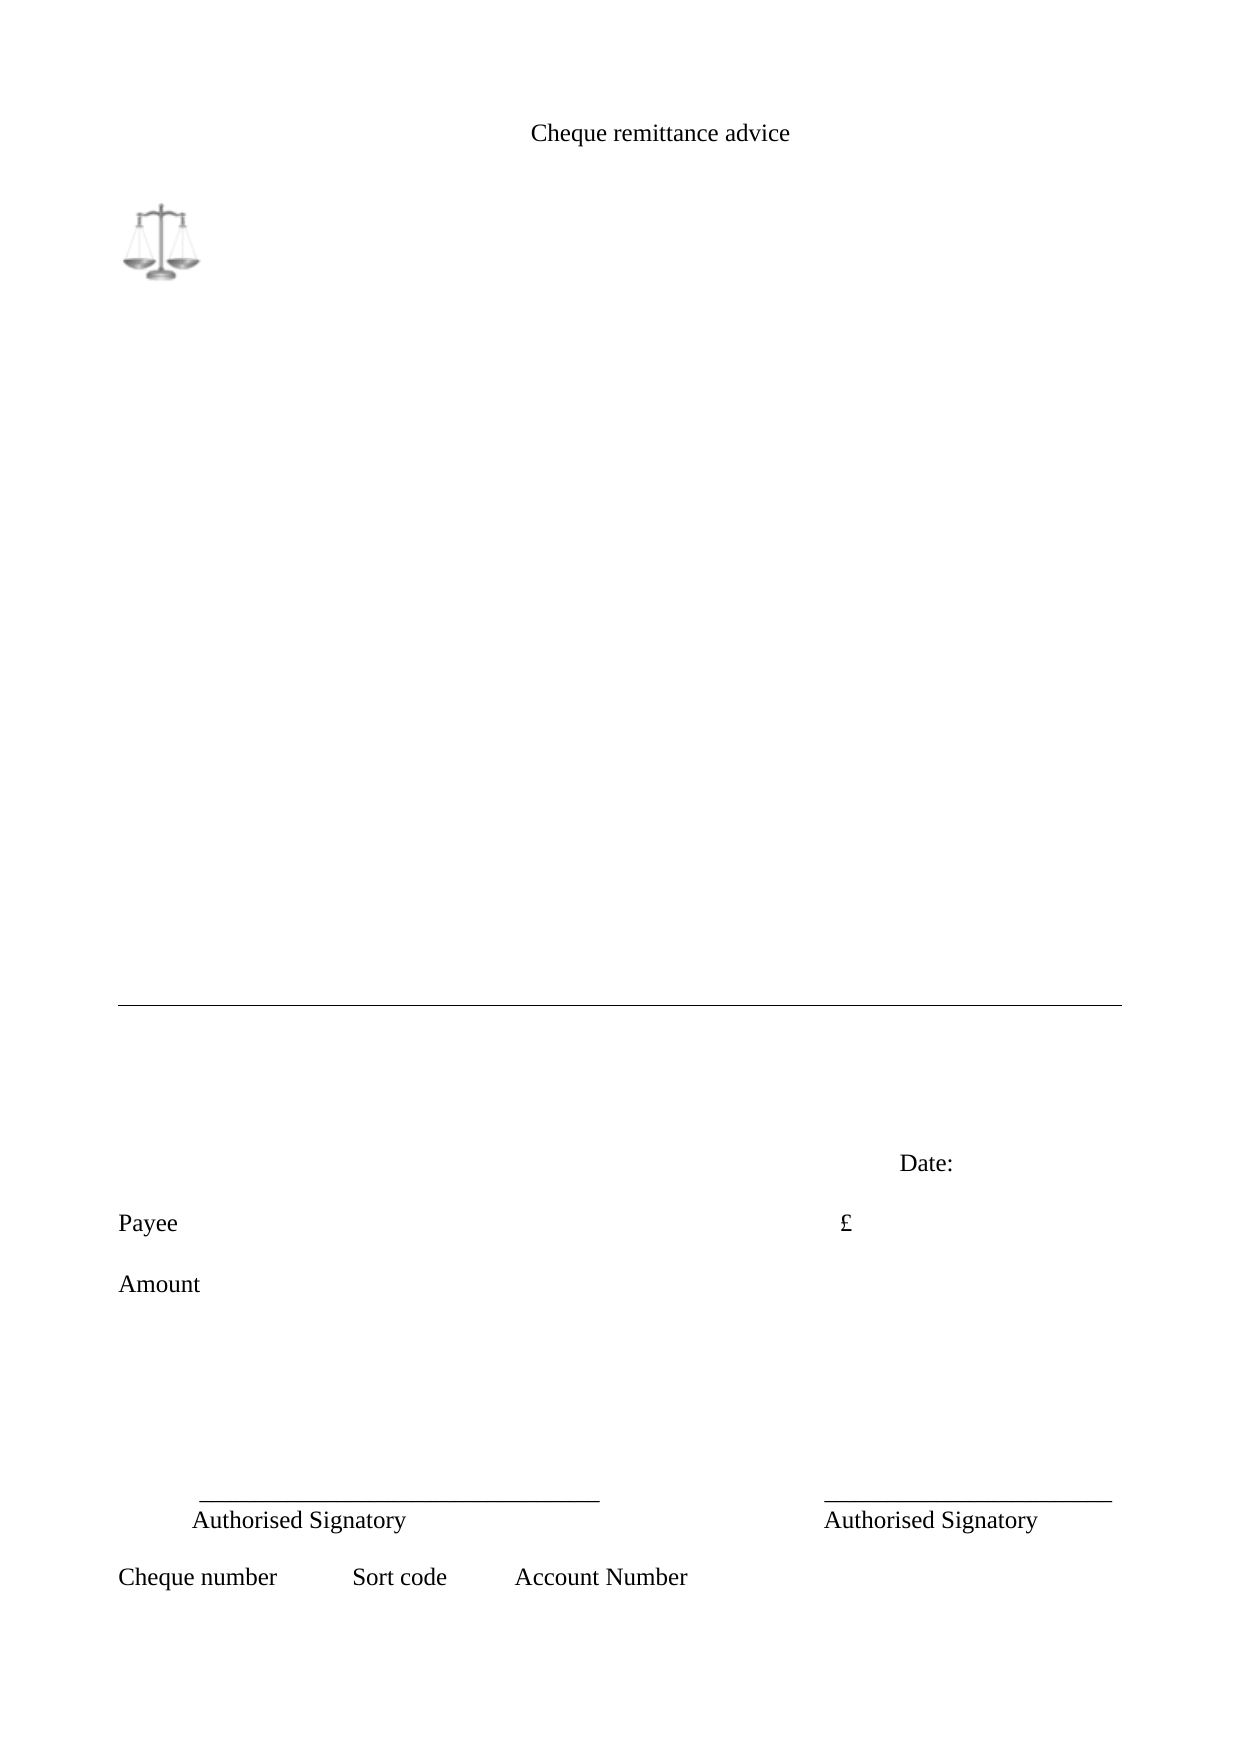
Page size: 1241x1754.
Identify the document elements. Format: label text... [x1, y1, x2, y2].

text Amount [118, 1267, 206, 1300]
text ________________________________ _______________________ [118, 1476, 1122, 1505]
picture [122, 202, 201, 282]
text Payee [118, 1206, 209, 1238]
text £ [802, 1206, 852, 1238]
text Authorised Signatory Authorised Signatory [118, 1505, 1122, 1534]
text Date: [118, 1148, 1122, 1177]
text Cheque number Sort code Account Number [118, 1562, 1122, 1591]
text [801, 1267, 1122, 1300]
text Cheque remittance advice [118, 118, 1122, 147]
